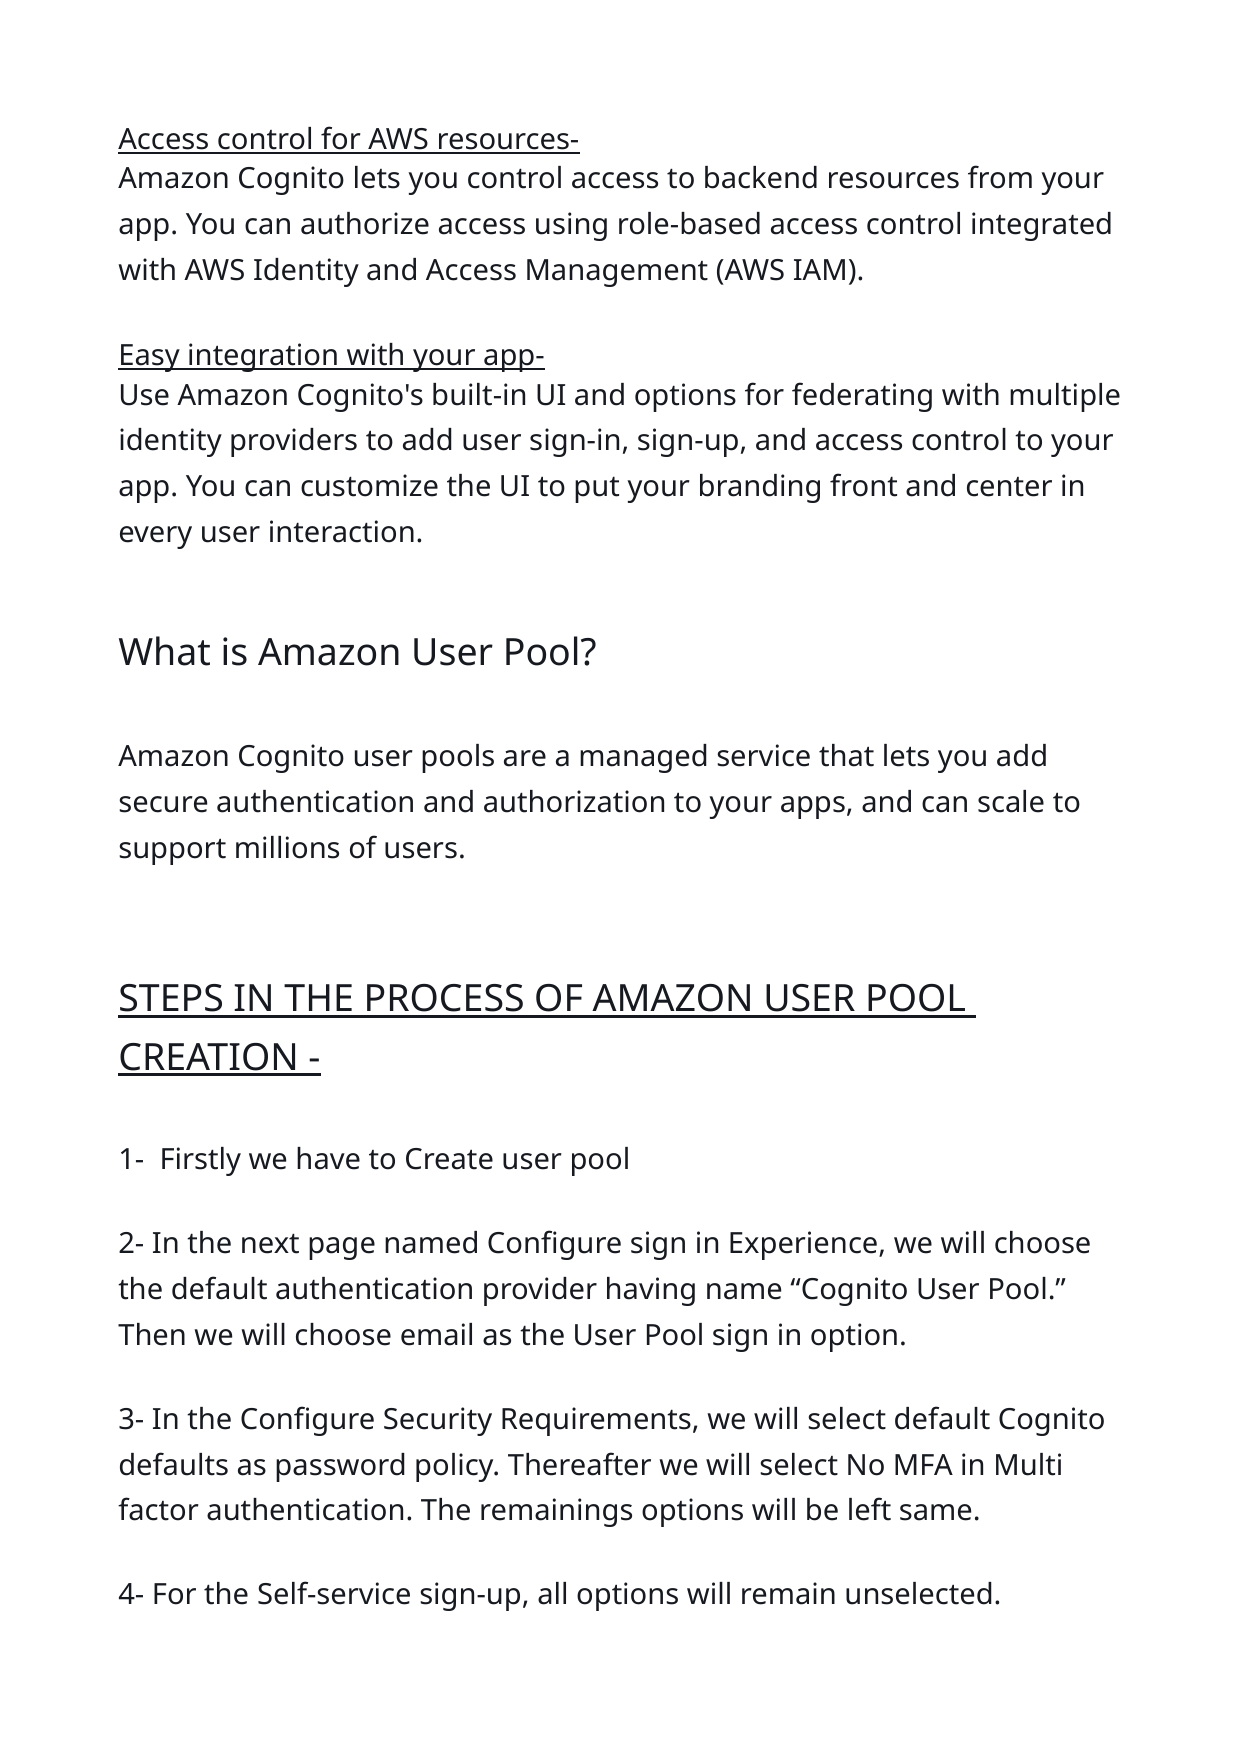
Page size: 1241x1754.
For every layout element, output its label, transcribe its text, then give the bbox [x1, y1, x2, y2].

text 1- Firstly we have to Create user pool [118, 1138, 1122, 1178]
subtitle Easy integration with your app- [118, 334, 1122, 374]
text 3- In the Configure Security Requirements, we will select default Cognito defaults as password policy. Thereafter we will select No MFA in Multi factor authentication. The remainings options will be left same. [118, 1398, 1122, 1529]
text What is Amazon User Pool? [118, 625, 1122, 676]
text STEPS IN THE PROCESS OF AMAZON USER POOL CREATION - [118, 972, 1122, 1081]
text 4- For the Self-service sign-up, all options will remain unselected. [118, 1573, 1122, 1613]
text Amazon Cognito lets you control access to backend resources from your app. You can authorize access using role-based access control integrated with AWS Identity and Access Management (AWS IAM). [118, 158, 1122, 289]
text 2- In the next page named Configure sign in Experience, we will choose the default authentication provider having name “Cognito User Pool.” Then we will choose email as the User Pool sign in option. [118, 1223, 1122, 1354]
subtitle Access control for AWS resources- [118, 118, 1122, 158]
text Amazon Cognito user pools are a managed service that lets you add secure authentication and authorization to your apps, and can scale to support millions of users. [118, 736, 1122, 867]
text Use Amazon Cognito's built-in UI and options for federating with multiple identity providers to add user sign-in, sign-up, and access control to your app. You can customize the UI to put your branding front and center in every user interaction. [118, 374, 1122, 551]
